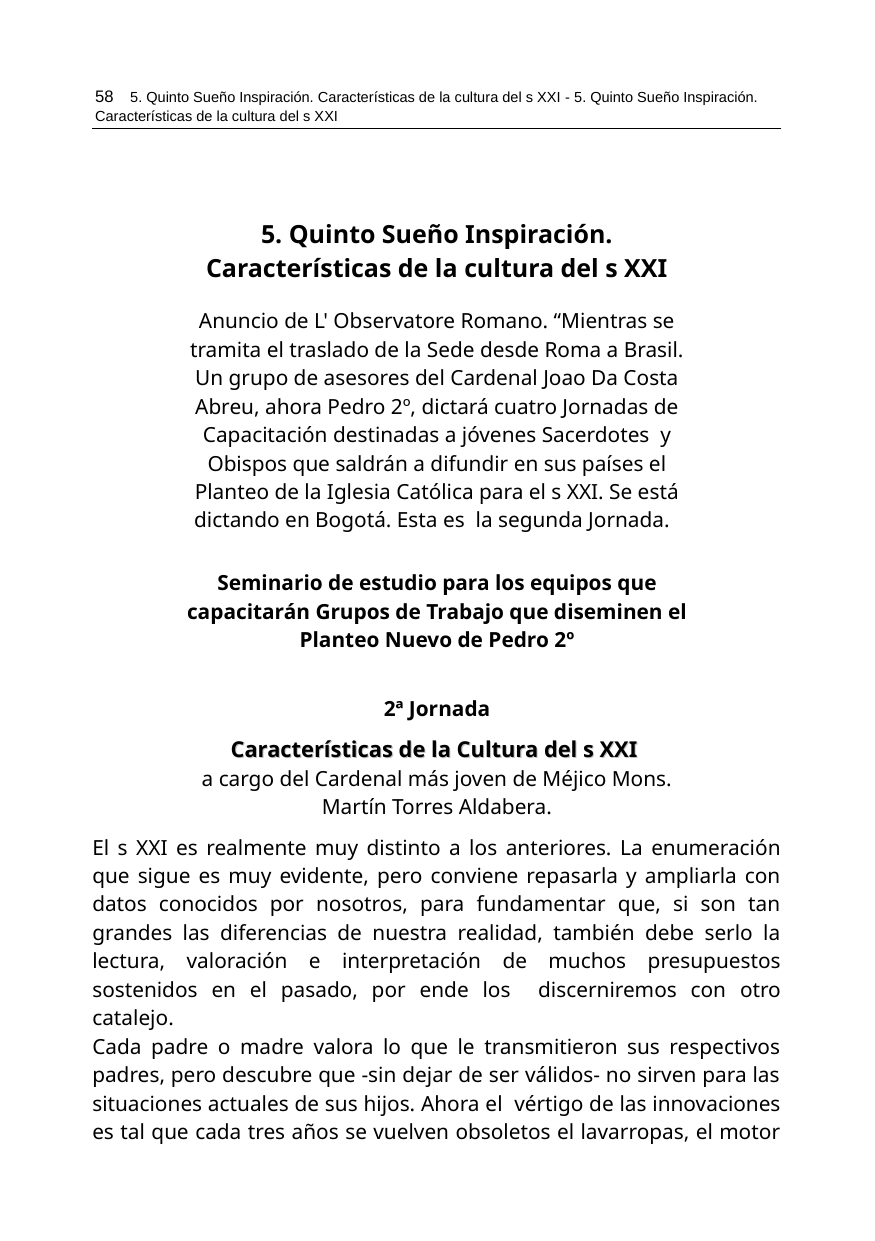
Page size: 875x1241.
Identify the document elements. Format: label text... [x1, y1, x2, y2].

subtitle Características de la Cultura del s XXI [92, 734, 781, 764]
subtitle Anuncio de L' Observatore Romano. “Mientras se tramita el traslado de la Sede desde Roma a Brasil. Un grupo de asesores del Cardenal Joao Da Costa Abreu, ahora Pedro 2º, dictará cuatro Jornadas de Capacitación destinadas a jóvenes Sacerdotes y Obispos que saldrán a difundir en sus países el Planteo de la Iglesia Católica para el s XXI. Se está dictando en Bogotá. Esta es la segunda Jornada. [181, 307, 693, 534]
text Cada padre o madre valora lo que le transmitieron sus respectivos padres, pero descubre que -sin dejar de ser válidos- no sirven para las situaciones actuales de sus hijos. Ahora el vértigo de las innovaciones es tal que cada tres años se vuelven obsoletos el lavarropas, el motor [92, 1032, 781, 1146]
subtitle 2ª Jornada [181, 694, 693, 722]
subtitle Seminario de estudio para los equipos que capacitarán Grupos de Trabajo que diseminen el Planteo Nuevo de Pedro 2º [181, 568, 693, 654]
text El s XXI es realmente muy distinto a los anteriores. La enumeración que sigue es muy evidente, pero conviene repasarla y ampliarla con datos conocidos por nosotros, para fundamentar que, si son tan grandes las diferencias de nuestra realidad, también debe serlo la lectura, valoración e interpretación de muchos presupuestos sostenidos en el pasado, por ende los discerniremos con otro catalejo. [92, 833, 781, 1032]
subtitle a cargo del Cardenal más joven de Méjico Mons. Martín Torres Aldabera. [181, 764, 693, 821]
subtitle 5. Quinto Sueño Inspiración. Características de la cultura del s XXI [92, 217, 781, 285]
